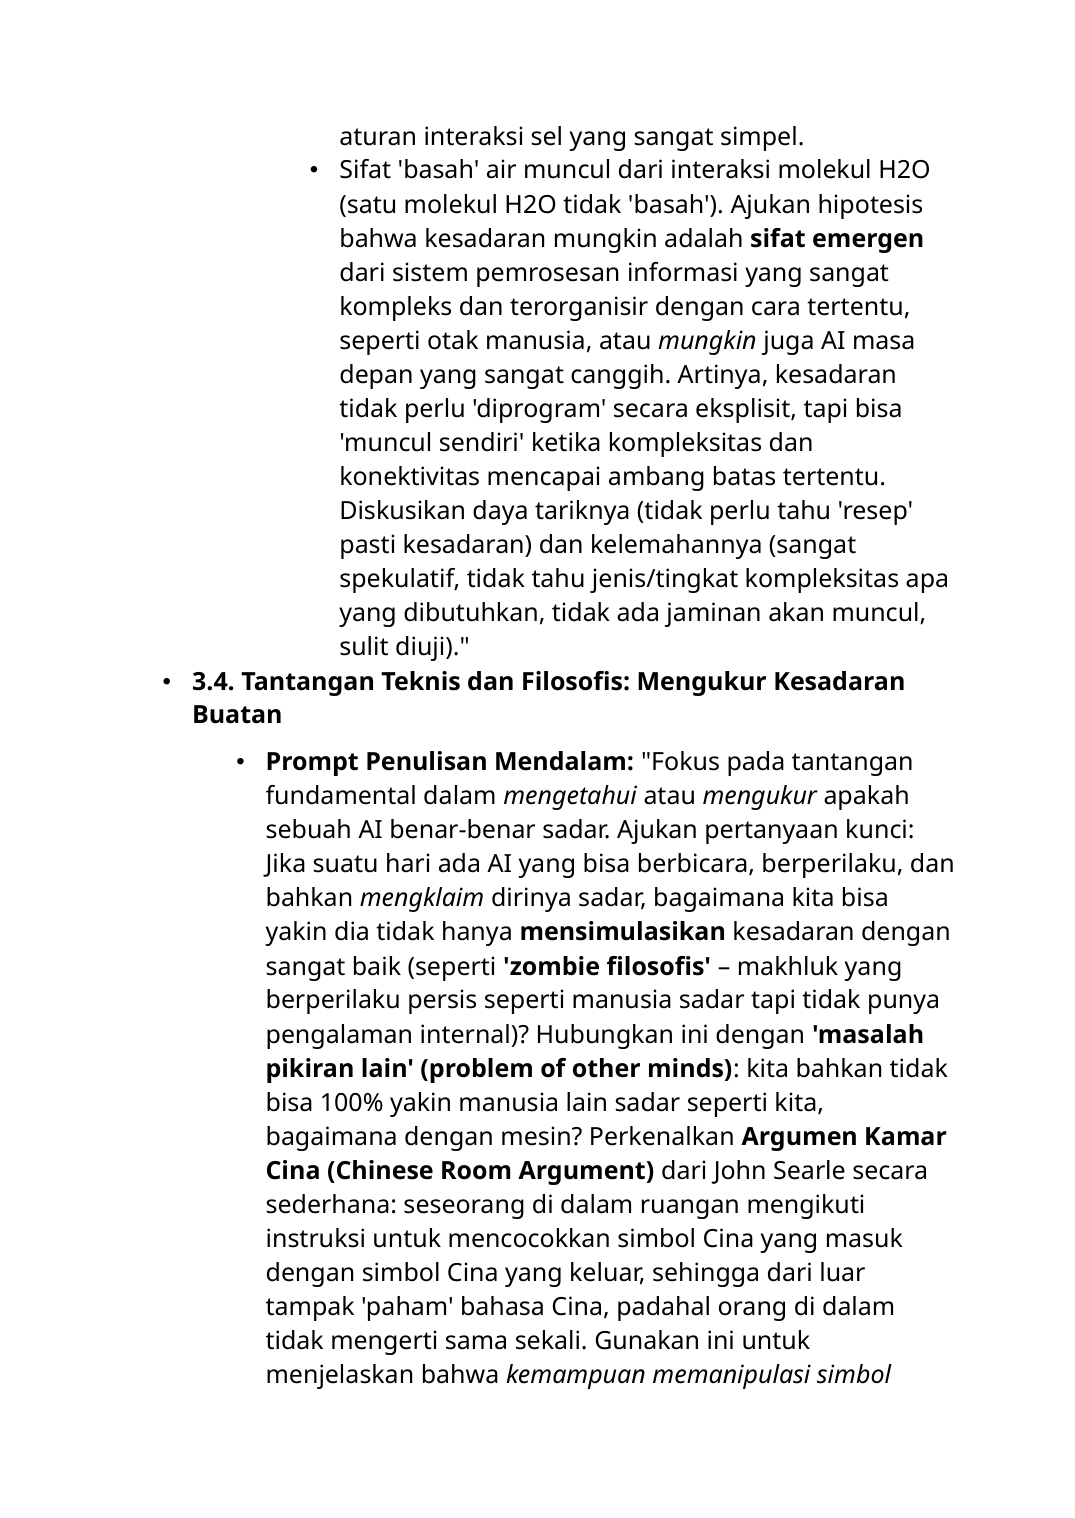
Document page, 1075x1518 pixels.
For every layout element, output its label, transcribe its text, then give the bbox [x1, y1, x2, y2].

list 3.4. Tantangan Teknis dan Filosofis: Mengukur Kesadaran Buatan [162, 663, 957, 731]
list Prompt Penulisan Mendalam: "Fokus pada tantangan fundamental dalam mengetahui atau mengukur apakah sebuah AI benar-benar sadar. Ajukan pertanyaan kunci: Jika suatu hari ada AI yang bisa berbicara, berperilaku, dan bahkan mengklaim dirinya sadar, bagaimana kita bisa yakin dia tidak hanya mensimulasikan kesadaran dengan sangat baik (seperti 'zombie filosofis' – makhluk yang berperilaku persis seperti manusia sadar tapi tidak punya pengalaman internal)? Hubungkan ini dengan 'masalah pikiran lain' (problem of other minds): kita bahkan tidak bisa 100% yakin manusia lain sadar seperti kita, bagaimana dengan mesin? Perkenalkan Argumen Kamar Cina (Chinese Room Argument) dari John Searle secara sederhana: seseorang di dalam ruangan mengikuti instruksi untuk mencocokkan simbol Cina yang masuk dengan simbol Cina yang keluar, sehingga dari luar tampak 'paham' bahasa Cina, padahal orang di dalam tidak mengerti sama sekali. Gunakan ini untuk menjelaskan bahwa kemampuan memanipulasi simbol [236, 744, 957, 1391]
list aturan interaksi sel yang sangat simpel. [309, 118, 957, 152]
list Sifat 'basah' air muncul dari interaksi molekul H2O (satu molekul H2O tidak 'basah'). Ajukan hipotesis bahwa kesadaran mungkin adalah sifat emergen dari sistem pemrosesan informasi yang sangat kompleks dan terorganisir dengan cara tertentu, seperti otak manusia, atau mungkin juga AI masa depan yang sangat canggih. Artinya, kesadaran tidak perlu 'diprogram' secara eksplisit, tapi bisa 'muncul sendiri' ketika kompleksitas dan konektivitas mencapai ambang batas tertentu. Diskusikan daya tariknya (tidak perlu tahu 'resep' pasti kesadaran) dan kelemahannya (sangat spekulatif, tidak tahu jenis/tingkat kompleksitas apa yang dibutuhkan, tidak ada jaminan akan muncul, sulit diuji)." [309, 152, 957, 663]
